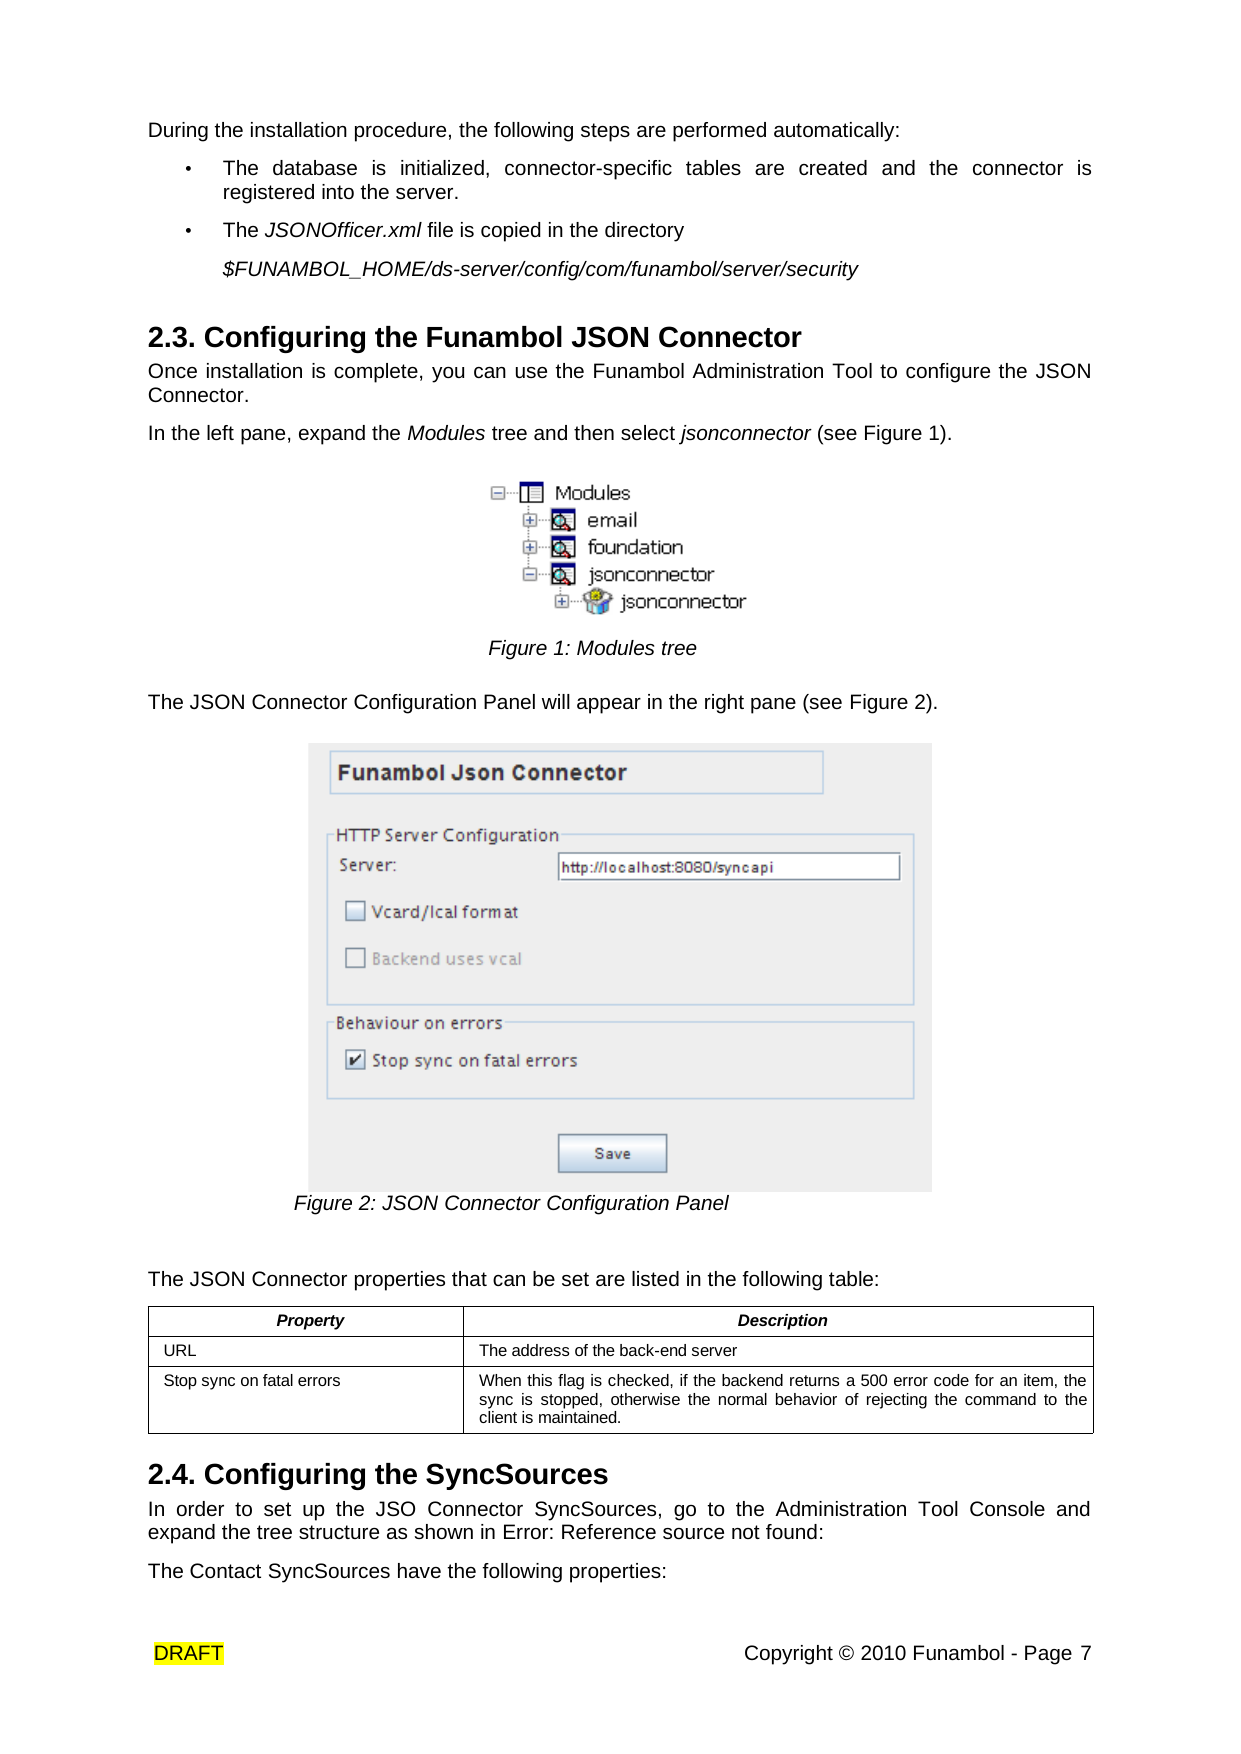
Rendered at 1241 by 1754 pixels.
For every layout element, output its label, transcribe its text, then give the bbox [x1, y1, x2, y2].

text During the installation procedure, the following steps are performed automatically: [148, 118, 1093, 142]
table_cell Stop sync on fatal errors [149, 1367, 463, 1433]
text The JSON Connector Configuration Panel will appear in the right pane (see Figure 2). [148, 460, 1093, 714]
picture [488, 479, 753, 622]
table_cell URL [149, 1337, 463, 1366]
table_header Property [149, 1307, 463, 1336]
text The JSON Connector properties that can be set are listed in the following table: [148, 729, 1093, 1291]
text Figure 1: Modules tree [488, 622, 752, 660]
text The Contact SyncSources have the following properties: [148, 1559, 1093, 1583]
subtitle Configuring the SyncSources [148, 1458, 1093, 1491]
text In the left pane, expand the Modules tree and then select jsonconnector (see Figure 1). [148, 422, 1093, 445]
picture [308, 743, 932, 1192]
text Once installation is complete, you can use the Funambol Administration Tool to configure the JSON Connector. [148, 359, 1093, 407]
table_cell The address of the back-end server [464, 1337, 1093, 1366]
list The JSONOfficer.xml file is copied in the directory [185, 219, 1093, 242]
list $FUNAMBOL_HOME/ds-server/config/com/funambol/server/security [185, 257, 1093, 281]
text In order to set up the JSO Connector SyncSources, go to the Administration Tool Console and expand the tree structure as shown in Error: Reference source not found: [148, 1497, 1093, 1544]
table_header Description [464, 1307, 1093, 1336]
table_cell When this flag is checked, if the backend returns a 500 error code for an item, the sync is stopped, otherwise the normal behavior of rejecting the command to the client is maintained. [464, 1367, 1093, 1433]
list The database is initialized, connector-specific tables are created and the connector is registered into the server. [185, 157, 1093, 204]
subtitle Configuring the Funambol JSON Connector [148, 321, 1093, 353]
text Figure 2: JSON Connector Configuration Panel [294, 756, 946, 1215]
